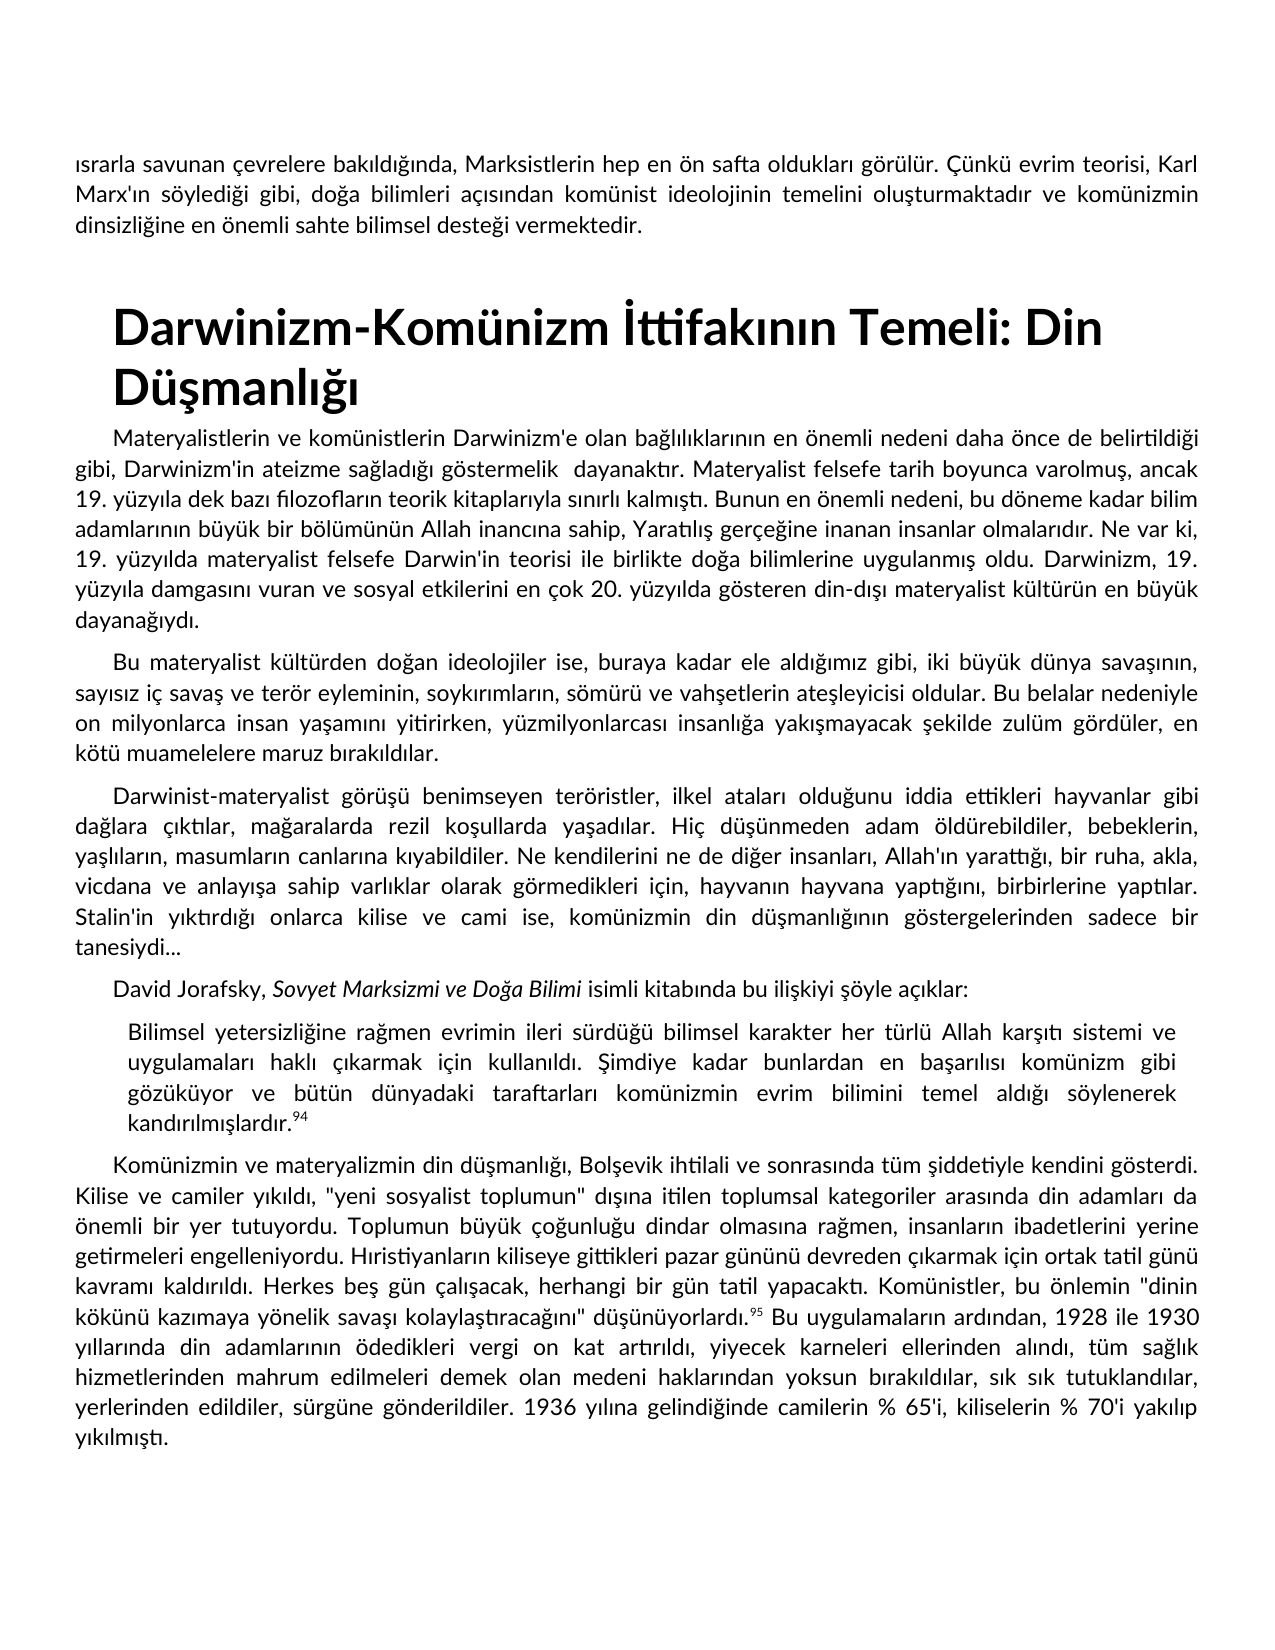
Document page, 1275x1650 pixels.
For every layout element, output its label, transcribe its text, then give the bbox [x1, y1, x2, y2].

text David Jorafsky, Sovyet Marksizmi ve Doğa Bilimi isimli kitabında bu ilişkiyi şöyle açıklar: [75, 975, 1200, 1003]
text ısrarla savunan çevrelere bakıldığında, Marksistlerin hep en ön safta oldukları görülür. Çünkü evrim teorisi, Karl Marx'ın söylediği gibi, doğa bilimleri açısından komünist ideolojinin temelini oluşturmaktadır ve komünizmin dinsizliğine en önemli sahte bilimsel desteği vermektedir. [75, 150, 1200, 238]
text Darwinist-materyalist görüşü benimseyen teröristler, ilkel ataları olduğunu iddia ettikleri hayvanlar gibi dağlara çıktılar, mağaralarda rezil koşullarda yaşadılar. Hiç düşünmeden adam öldürebildiler, bebeklerin, yaşlıların, masumların canlarına kıyabildiler. Ne kendilerini ne de diğer insanları, Allah'ın yarattığı, bir ruha, akla, vicdana ve anlayışa sahip varlıklar olarak görmedikleri için, hayvanın hayvana yaptığını, birbirlerine yaptılar. Stalin'in yıktırdığı onlarca kilise ve cami ise, komünizmin din düşmanlığının göstergelerinden sadece bir tanesiydi... [75, 781, 1200, 960]
text Bu materyalist kültürden doğan ideolojiler ise, buraya kadar ele aldığımız gibi, iki büyük dünya savaşının, sayısız iç savaş ve terör eyleminin, soykırımların, sömürü ve vahşetlerin ateşleyicisi oldular. Bu belalar nedeniyle on milyonlarca insan yaşamını yitirirken, yüzmilyonlarcası insanlığa yakışmayacak şekilde zulüm gördüler, en kötü muamelelere maruz bırakıldılar. [75, 648, 1200, 766]
text Komünizmin ve materyalizmin din düşmanlığı, Bolşevik ihtilali ve sonrasında tüm şiddetiyle kendini gösterdi. Kilise ve camiler yıkıldı, "yeni sosyalist toplumun" dışına itilen toplumsal kategoriler arasında din adamları da önemli bir yer tutuyordu. Toplumun büyük çoğunluğu dindar olmasına rağmen, insanların ibadetlerini yerine getirmeleri engelleniyordu. Hıristiyanların kiliseye gittikleri pazar gününü devreden çıkarmak için ortak tatil günü kavramı kaldırıldı. Herkes beş gün çalışacak, herhangi bir gün tatil yapacaktı. Komünistler, bu önlemin "dinin kökünü kazımaya yönelik savaşı kolaylaştıracağını" düşünüyorlardı.95 Bu uygulamaların ardından, 1928 ile 1930 yıllarında din adamlarının ödedikleri vergi on kat artırıldı, yiyecek karneleri ellerinden alındı, tüm sağlık hizmetlerinden mahrum edilmeleri demek olan medeni haklarından yoksun bırakıldılar, sık sık tutuklandılar, yerlerinden edildiler, sürgüne gönderildiler. 1936 yılına gelindiğinde camilerin % 65'i, kiliselerin % 70'i yakılıp yıkılmıştı. [75, 1151, 1200, 1451]
subtitle Darwinizm-Komünizm İttifakının Temeli: Din Düşmanlığı [112, 296, 1200, 416]
text Bilimsel yetersizliğine rağmen evrimin ileri sürdüğü bilimsel karakter her türlü Allah karşıtı sistemi ve uygulamaları haklı çıkarmak için kullanıldı. Şimdiye kadar bunlardan en başarılısı komünizm gibi gözüküyor ve bütün dünyadaki taraftarları komünizmin evrim bilimini temel aldığı söylenerek kandırılmışlardır.94 [127, 1018, 1177, 1136]
text Materyalistlerin ve komünistlerin Darwinizm'e olan bağlılıklarının en önemli nedeni daha önce de belirtildiği gibi, Darwinizm'in ateizme sağladığı göstermelik dayanaktır. Materyalist felsefe tarih boyunca varolmuş, ancak 19. yüzyıla dek bazı filozofların teorik kitaplarıyla sınırlı kalmıştı. Bunun en önemli nedeni, bu döneme kadar bilim adamlarının büyük bir bölümünün Allah inancına sahip, Yaratılış gerçeğine inanan insanlar olmalarıdır. Ne var ki, 19. yüzyılda materyalist felsefe Darwin'in teorisi ile birlikte doğa bilimlerine uygulanmış oldu. Darwinizm, 19. yüzyıla damgasını vuran ve sosyal etkilerini en çok 20. yüzyılda gösteren din-dışı materyalist kültürün en büyük dayanağıydı. [75, 424, 1200, 633]
